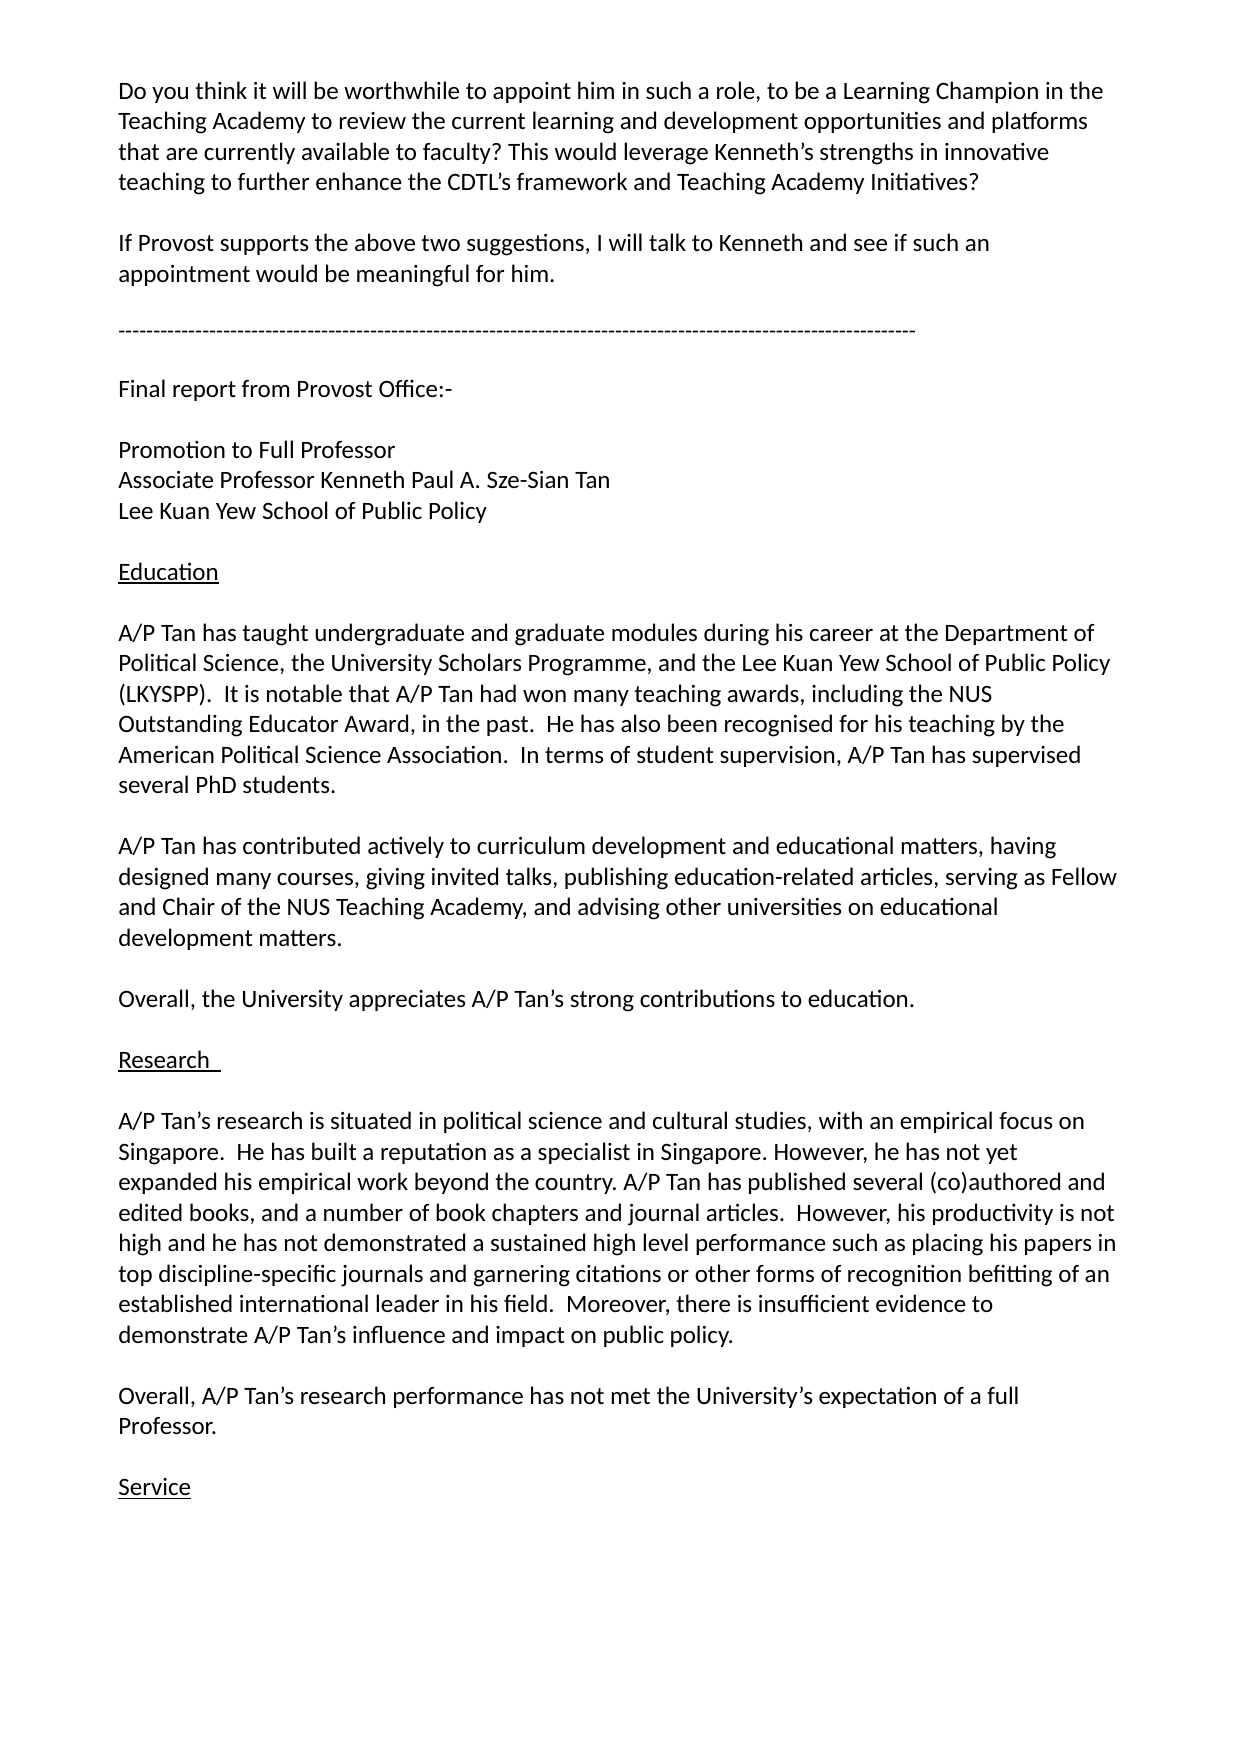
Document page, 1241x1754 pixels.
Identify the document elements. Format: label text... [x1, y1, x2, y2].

text A/P Tan has contributed actively to curriculum development and educational matters, having designed many courses, giving invited talks, publishing education-related articles, serving as Fellow and Chair of the NUS Teaching Academy, and advising other universities on educational development matters. [118, 831, 1122, 953]
text A/P Tan has taught undergraduate and graduate modules during his career at the Department of Political Science, the University Scholars Programme, and the Lee Kuan Yew School of Public Policy (LKYSPP). It is notable that A/P Tan had won many teaching awards, including the NUS Outstanding Educator Award, in the past. He has also been recognised for his teaching by the American Political Science Association. In terms of student supervision, A/P Tan has supervised several PhD students. [118, 617, 1122, 800]
text Research [118, 1044, 1122, 1075]
text Do you think it will be worthwhile to appoint him in such a role, to be a Learning Champion in the Teaching Academy to review the current learning and development opportunities and platforms that are currently available to faculty? This would leverage Kenneth’s strengths in innovative teaching to further enhance the CDTL’s framework and Teaching Academy Initiatives? [118, 75, 1122, 197]
text A/P Tan’s research is situated in political science and cultural studies, with an empirical focus on Singapore. He has built a reputation as a specialist in Singapore. However, he has not yet expanded his empirical work beyond the country. A/P Tan has published several (co)authored and edited books, and a number of book chapters and journal articles. However, his productivity is not high and he has not demonstrated a sustained high level performance such as placing his papers in top discipline-specific journals and garnering citations or other forms of recognition befitting of an established international leader in his field. Moreover, there is insufficient evidence to demonstrate A/P Tan’s influence and impact on public policy. [118, 1105, 1122, 1349]
text Overall, A/P Tan’s research performance has not met the University’s expectation of a full Professor. [118, 1380, 1122, 1441]
text ------------------------------------------------------------------------------------------------------------------ [118, 317, 1122, 345]
text Overall, the University appreciates A/P Tan’s strong contributions to education. [118, 983, 1122, 1014]
text Service [118, 1471, 1122, 1502]
text Final report from Provost Office:- [118, 373, 1122, 403]
text Education [118, 556, 1122, 586]
text Associate Professor Kenneth Paul A. Sze-Sian Tan [118, 464, 1122, 495]
text Lee Kuan Yew School of Public Policy [118, 495, 1122, 525]
text Promotion to Full Professor [118, 434, 1122, 464]
text If Provost supports the above two suggestions, I will talk to Kenneth and see if such an appointment would be meaningful for him. [118, 228, 1122, 289]
